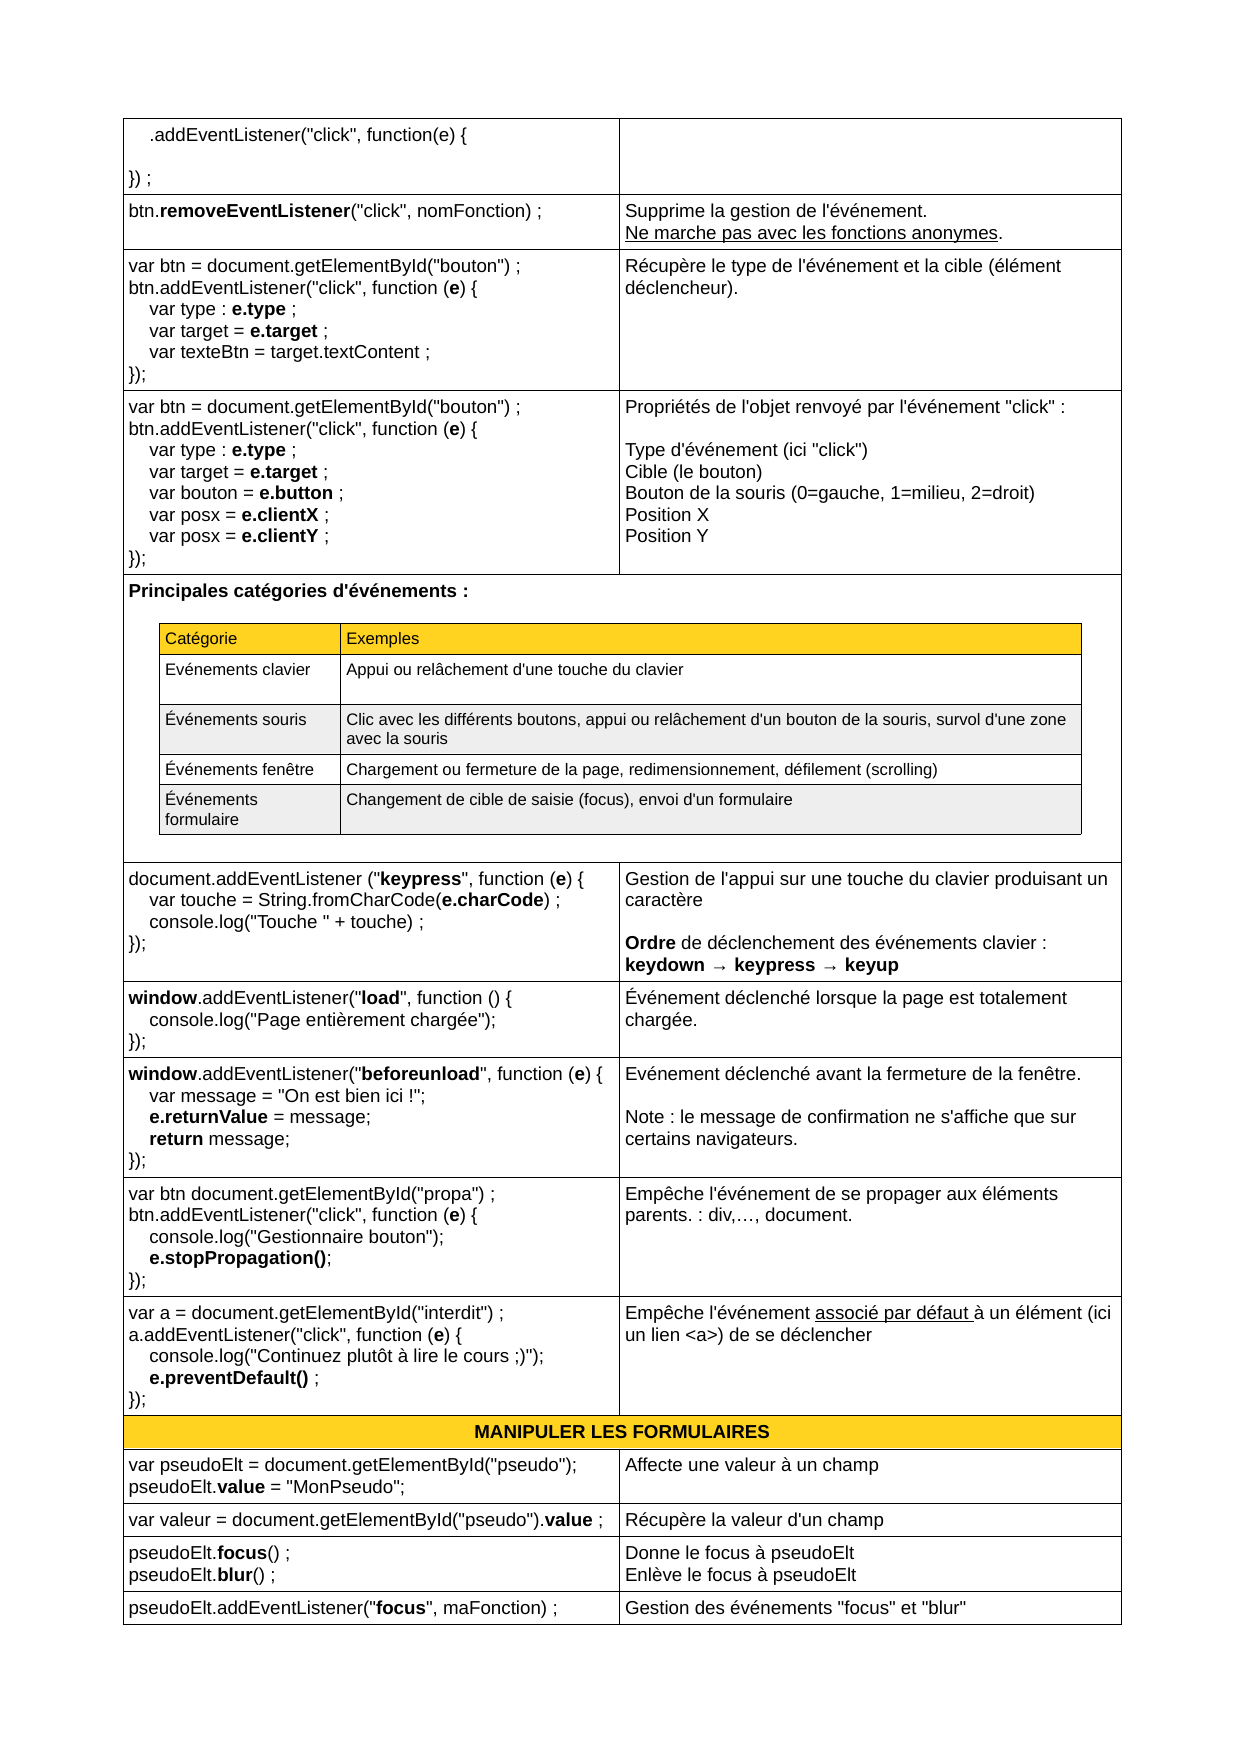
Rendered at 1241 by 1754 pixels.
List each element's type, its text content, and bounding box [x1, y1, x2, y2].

table_cell Empêche l'événement de se propager aux éléments parents. : div,…, document. [620, 1178, 1121, 1296]
table_cell Clic avec les différents boutons, appui ou relâchement d'un bouton de la souris, survol d'une zone avec la souris [341, 705, 1081, 753]
table_cell var btn = document.getElementById("bouton") ; btn.addEventListener("click", function (e) { var type : e.type ; var target = e.target ; var texteBtn = target.textContent ; }); [124, 250, 619, 390]
table_header Exemples [341, 624, 1081, 654]
table_cell [620, 119, 1121, 194]
table_cell Récupère le type de l'événement et la cible (élément déclencheur). [620, 250, 1121, 390]
table_cell Gestion de l'appui sur une touche du clavier produisant un caractère Ordre de déclenchement des événements clavier : keydown → keypress → keyup [620, 863, 1121, 981]
table_cell Récupère la valeur d'un champ [620, 1504, 1121, 1536]
table_cell pseudoElt.addEventListener("focus", maFonction) ; [124, 1592, 619, 1624]
table_cell var btn document.getElementById("propa") ; btn.addEventListener("click", function (e) { console.log("Gestionnaire bouton"); e.stopPropagation(); }); [124, 1178, 619, 1296]
table_cell window.addEventListener("load", function () { console.log("Page entièrement chargée"); }); [124, 982, 619, 1057]
table_cell Changement de cible de saisie (focus), envoi d'un formulaire [341, 785, 1081, 834]
table_cell Donne le focus à pseudoElt Enlève le focus à pseudoElt [620, 1537, 1121, 1591]
table_cell MANIPULER LES FORMULAIRES [124, 1416, 1121, 1448]
table_cell Evénement déclenché avant la fermeture de la fenêtre. Note : le message de confirmation ne s'affiche que sur certains navigateurs. [620, 1058, 1121, 1177]
table_cell Événements souris [160, 705, 340, 753]
table_cell Affecte une valeur à un champ [620, 1450, 1121, 1503]
table_cell window.addEventListener("beforeunload", function (e) { var message = "On est bien ici !"; e.returnValue = message; return message; }); [124, 1058, 619, 1177]
table_cell Evénements clavier [160, 655, 340, 704]
table_cell Chargement ou fermeture de la page, redimensionnement, défilement (scrolling) [341, 755, 1081, 784]
table_cell Supprime la gestion de l'événement. Ne marche pas avec les fonctions anonymes. [620, 195, 1121, 249]
table_cell Appui ou relâchement d'une touche du clavier [341, 655, 1081, 704]
table_cell Événement déclenché lorsque la page est totalement chargée. [620, 982, 1121, 1057]
table_cell Empêche l'événement associé par défaut à un élément (ici un lien <a>) de se déclencher [620, 1297, 1121, 1415]
table_cell var valeur = document.getElementById("pseudo").value ; [124, 1504, 619, 1536]
table_cell document.addEventListener ("keypress", function (e) { var touche = String.fromCharCode(e.charCode) ; console.log("Touche " + touche) ; }); [124, 863, 619, 981]
table_cell Événements formulaire [160, 785, 340, 834]
table_cell pseudoElt.focus() ; pseudoElt.blur() ; [124, 1537, 619, 1591]
table_cell Événements fenêtre [160, 755, 340, 784]
table_cell var btn = document.getElementById("bouton") ; btn.addEventListener("click", function (e) { var type : e.type ; var target = e.target ; var bouton = e.button ; var posx = e.clientX ; var posx = e.clientY ; }); [124, 391, 619, 574]
table_header Catégorie [160, 624, 340, 654]
table_cell var pseudoElt = document.getElementById("pseudo"); pseudoElt.value = "MonPseudo"; [124, 1450, 619, 1503]
table_cell var a = document.getElementById("interdit") ; a.addEventListener("click", function (e) { console.log("Continuez plutôt à lire le cours ;)"); e.preventDefault() ; }); [124, 1297, 619, 1415]
table_cell Gestion des événements "focus" et "blur" [620, 1592, 1121, 1624]
table_cell btn.removeEventListener("click", nomFonction) ; [124, 195, 619, 249]
table_cell .addEventListener("click", function(e) { }) ; [124, 119, 619, 194]
table_cell Propriétés de l'objet renvoyé par l'événement "click" : Type d'événement (ici "click") Cible (le bouton) Bouton de la souris (0=gauche, 1=milieu, 2=droit) Position X Position Y [620, 391, 1121, 574]
table_cell Principales catégories d'événements : [124, 575, 1121, 862]
